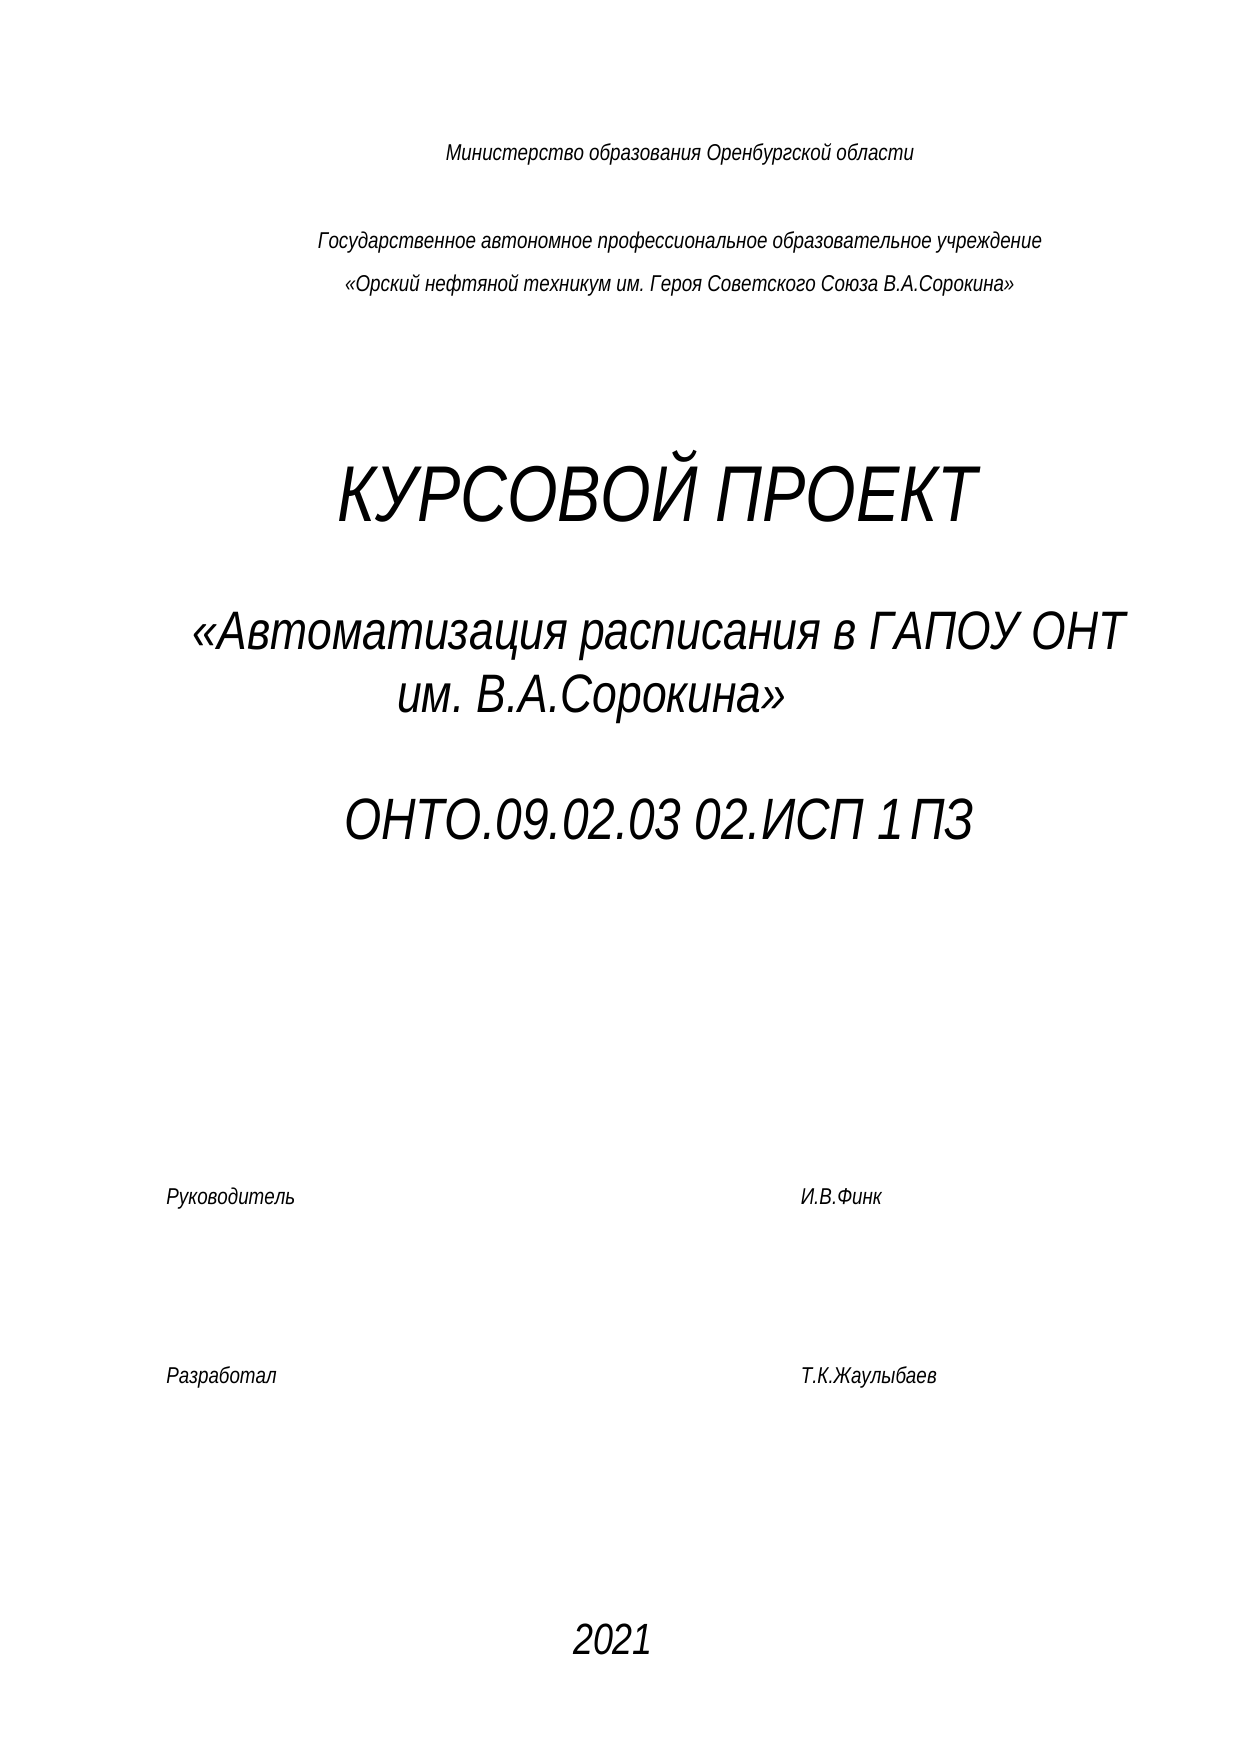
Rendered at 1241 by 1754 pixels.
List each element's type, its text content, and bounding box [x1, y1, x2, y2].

table_cell Разработал [166, 1360, 661, 1405]
table_cell Т.К.Жаулыбаев [801, 1360, 1157, 1405]
table_cell [661, 1405, 801, 1491]
table_cell Государственное автономное профессиональное образовательное учреждение «Орский нефтяной техникум им. Героя Советского Союза В.А.Сорокина» [166, 182, 1157, 357]
table_cell [166, 869, 1157, 913]
table_cell [166, 1003, 1157, 1047]
table_cell [661, 1226, 801, 1271]
table_cell [166, 554, 1157, 599]
table_cell [801, 1226, 1157, 1271]
table_cell [661, 1271, 801, 1315]
table_cell [166, 1226, 661, 1271]
table_cell [801, 1271, 1157, 1315]
table_cell [661, 1360, 801, 1405]
table_cell ОНТО.09.02.03 02.ИСП 1 ПЗ [166, 785, 1157, 868]
table_cell [661, 1315, 801, 1360]
table_header Министерство образования Оренбургской области [166, 139, 1157, 182]
table_cell «Автоматизация расписания в ГАПОУ ОНТ им. В.А.Сорокина» [166, 599, 1157, 740]
table_cell [166, 1315, 661, 1360]
table_header 2021 [481, 1613, 748, 1680]
table_cell [166, 1271, 661, 1315]
table_cell [166, 358, 1157, 402]
table_cell [801, 1405, 1157, 1491]
table_cell [166, 740, 1157, 785]
table_cell [801, 1315, 1157, 1360]
table_header [480, 1613, 748, 1725]
table_cell [166, 1137, 1157, 1181]
table_cell [166, 1047, 1157, 1092]
table_cell [166, 1092, 1157, 1137]
table_cell Руководитель [166, 1181, 661, 1226]
table_cell [166, 958, 1157, 1002]
table_header [63, 1613, 480, 1725]
table_cell И.В.Финк [801, 1181, 1157, 1226]
table_cell КУРСОВОЙ ПРОЕКТ [166, 447, 1157, 554]
table_cell [166, 913, 1157, 958]
table_cell [661, 1181, 801, 1226]
table_cell [166, 402, 1157, 447]
table_cell [166, 1405, 661, 1491]
